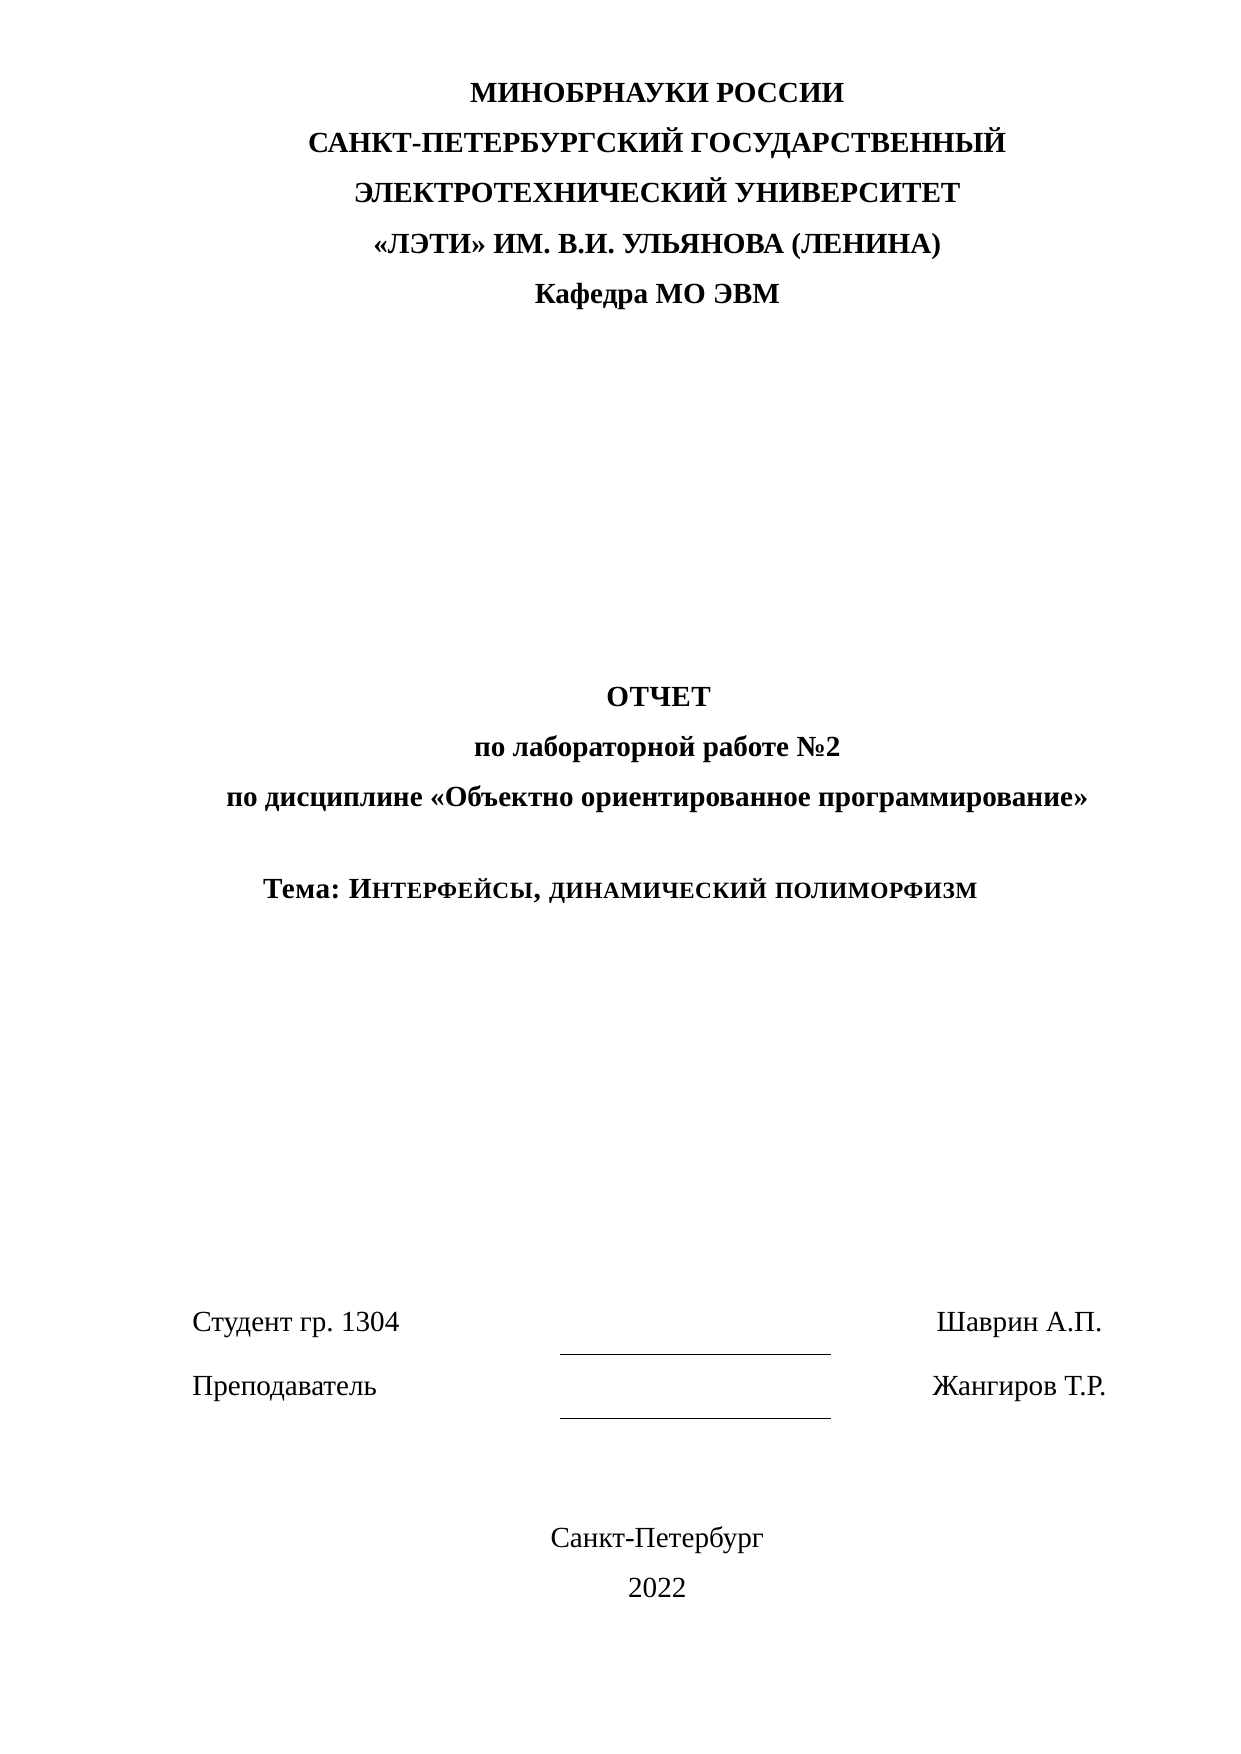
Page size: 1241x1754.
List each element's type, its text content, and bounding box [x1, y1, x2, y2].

text по дисциплине «Объектно ориентированное программирование» [118, 779, 1122, 813]
text МИНОБРНАУКИ РОССИИ [118, 75, 1122, 108]
table_cell [560, 1355, 831, 1418]
text по лабораторной работе №2 [118, 729, 1122, 763]
subtitle Тема: Интерфейсы, динамический полиморфизм [118, 871, 1122, 905]
table_header Шаврин А.П. [831, 1290, 1133, 1354]
table_cell Преподаватель [107, 1354, 560, 1418]
table_cell Жангиров Т.Р. [831, 1354, 1133, 1418]
table_header [560, 1290, 831, 1354]
text Санкт-Петербургский государственный [118, 125, 1122, 159]
text Санкт-Петербург [118, 1520, 1122, 1553]
text электротехнический университет [118, 176, 1122, 209]
text Кафедра МО ЭВМ [118, 276, 1122, 310]
text «ЛЭТИ» им. В.И. Ульянова (Ленина) [118, 226, 1122, 259]
text 2022 [118, 1570, 1122, 1604]
text отчет [118, 679, 1122, 712]
table_header Студент гр. 1304 [107, 1290, 560, 1354]
